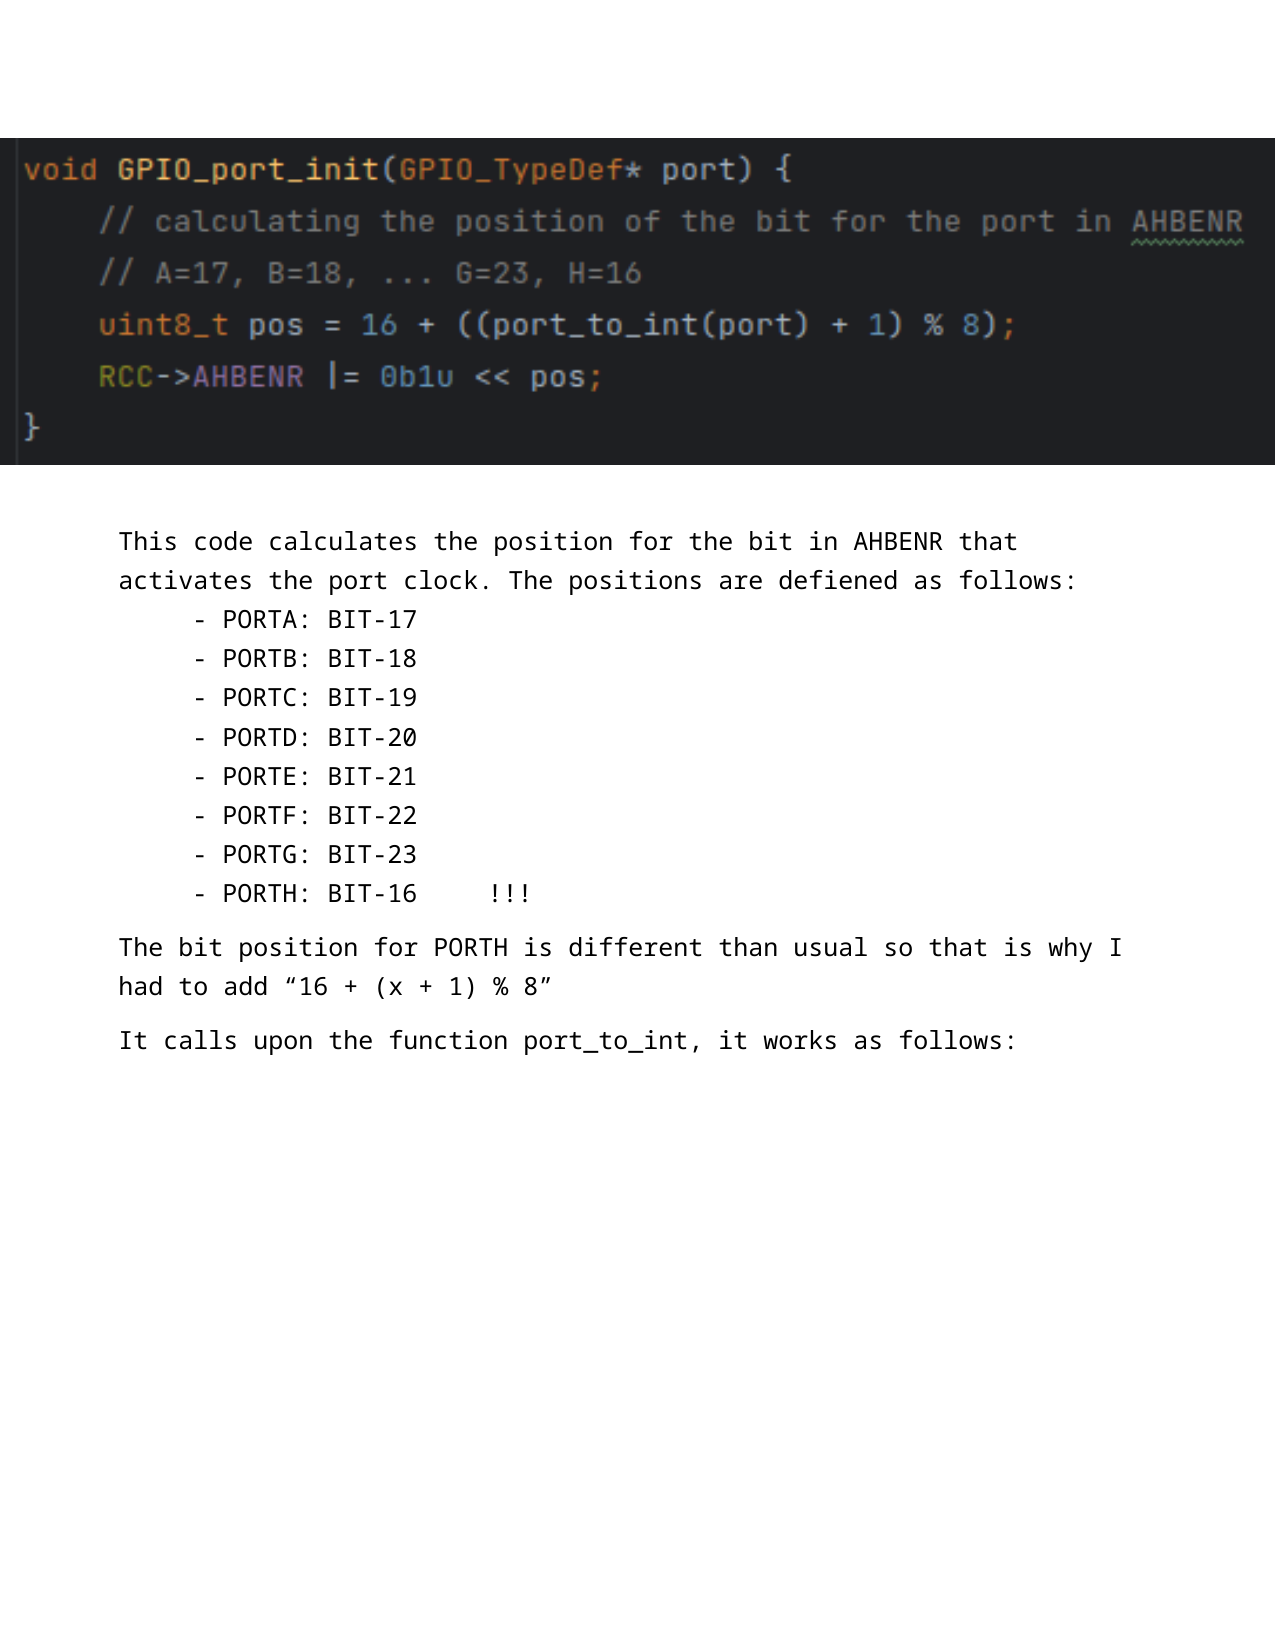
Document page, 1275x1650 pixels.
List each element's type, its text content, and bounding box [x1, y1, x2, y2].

text It calls upon the function port_to_int, it works as follows: [118, 1023, 1157, 1057]
picture [0, 138, 1275, 465]
text This code calculates the position for the bit in AHBENR that activates the port clock. The positions are defiened as follows: - PORTA: BIT-17 - PORTB: BIT-18 - PORTC: BIT-19 - PORTD: BIT-20 - PORTE: BIT-21 - PORTF: BIT-22 - PORTG: BIT-23 - PORTH: BIT-16 !!! [118, 523, 1157, 910]
text The bit position for PORTH is different than usual so that is why I had to add “16 + (x + 1) % 8” [118, 930, 1157, 1003]
